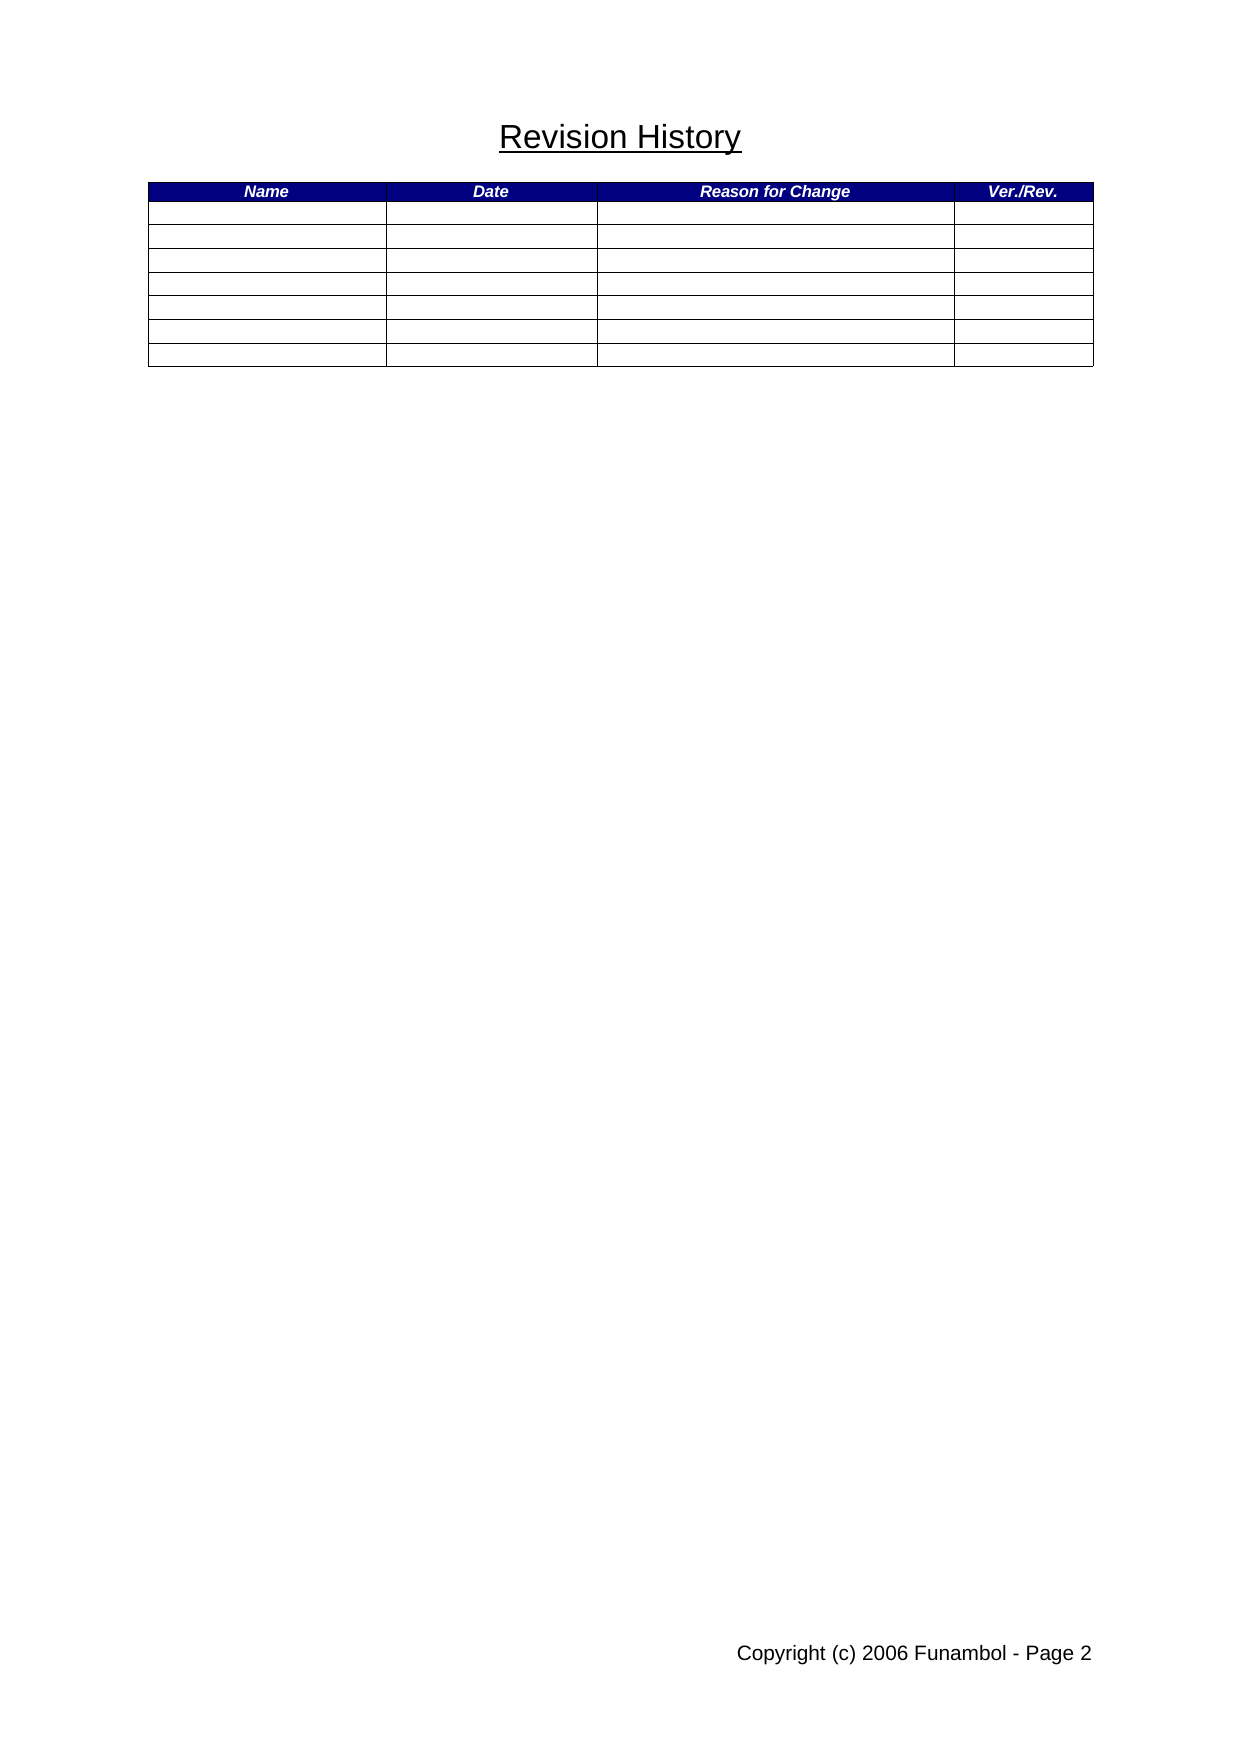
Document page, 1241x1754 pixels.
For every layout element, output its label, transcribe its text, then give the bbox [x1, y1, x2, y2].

table_cell [387, 320, 597, 343]
table_cell [149, 296, 386, 319]
table_cell [387, 344, 597, 366]
table_cell [955, 225, 1093, 248]
table_cell [149, 249, 386, 272]
table_cell [387, 249, 597, 272]
table_cell [955, 320, 1093, 343]
table_cell [149, 202, 386, 224]
table_cell [955, 249, 1093, 272]
table_cell [598, 202, 954, 224]
table_cell [598, 344, 954, 366]
table_cell [149, 225, 386, 248]
table_cell [955, 202, 1093, 224]
table_cell [387, 225, 597, 248]
table_cell [387, 202, 597, 224]
table_cell [149, 320, 386, 343]
table_header Ver./Rev. [955, 183, 1093, 201]
table_header Date [387, 183, 597, 201]
table_cell [598, 320, 954, 343]
table_cell [149, 273, 386, 295]
table_cell [387, 273, 597, 295]
table_cell [598, 273, 954, 295]
table_header Reason for Change [598, 183, 954, 201]
table_cell [955, 273, 1093, 295]
table_cell [955, 344, 1093, 366]
table_cell [598, 225, 954, 248]
table_cell [598, 249, 954, 272]
text Revision History [148, 118, 1093, 156]
table_cell [955, 296, 1093, 319]
table_header Name [149, 183, 386, 201]
table_cell [598, 296, 954, 319]
table_cell [387, 296, 597, 319]
table_cell [149, 344, 386, 366]
